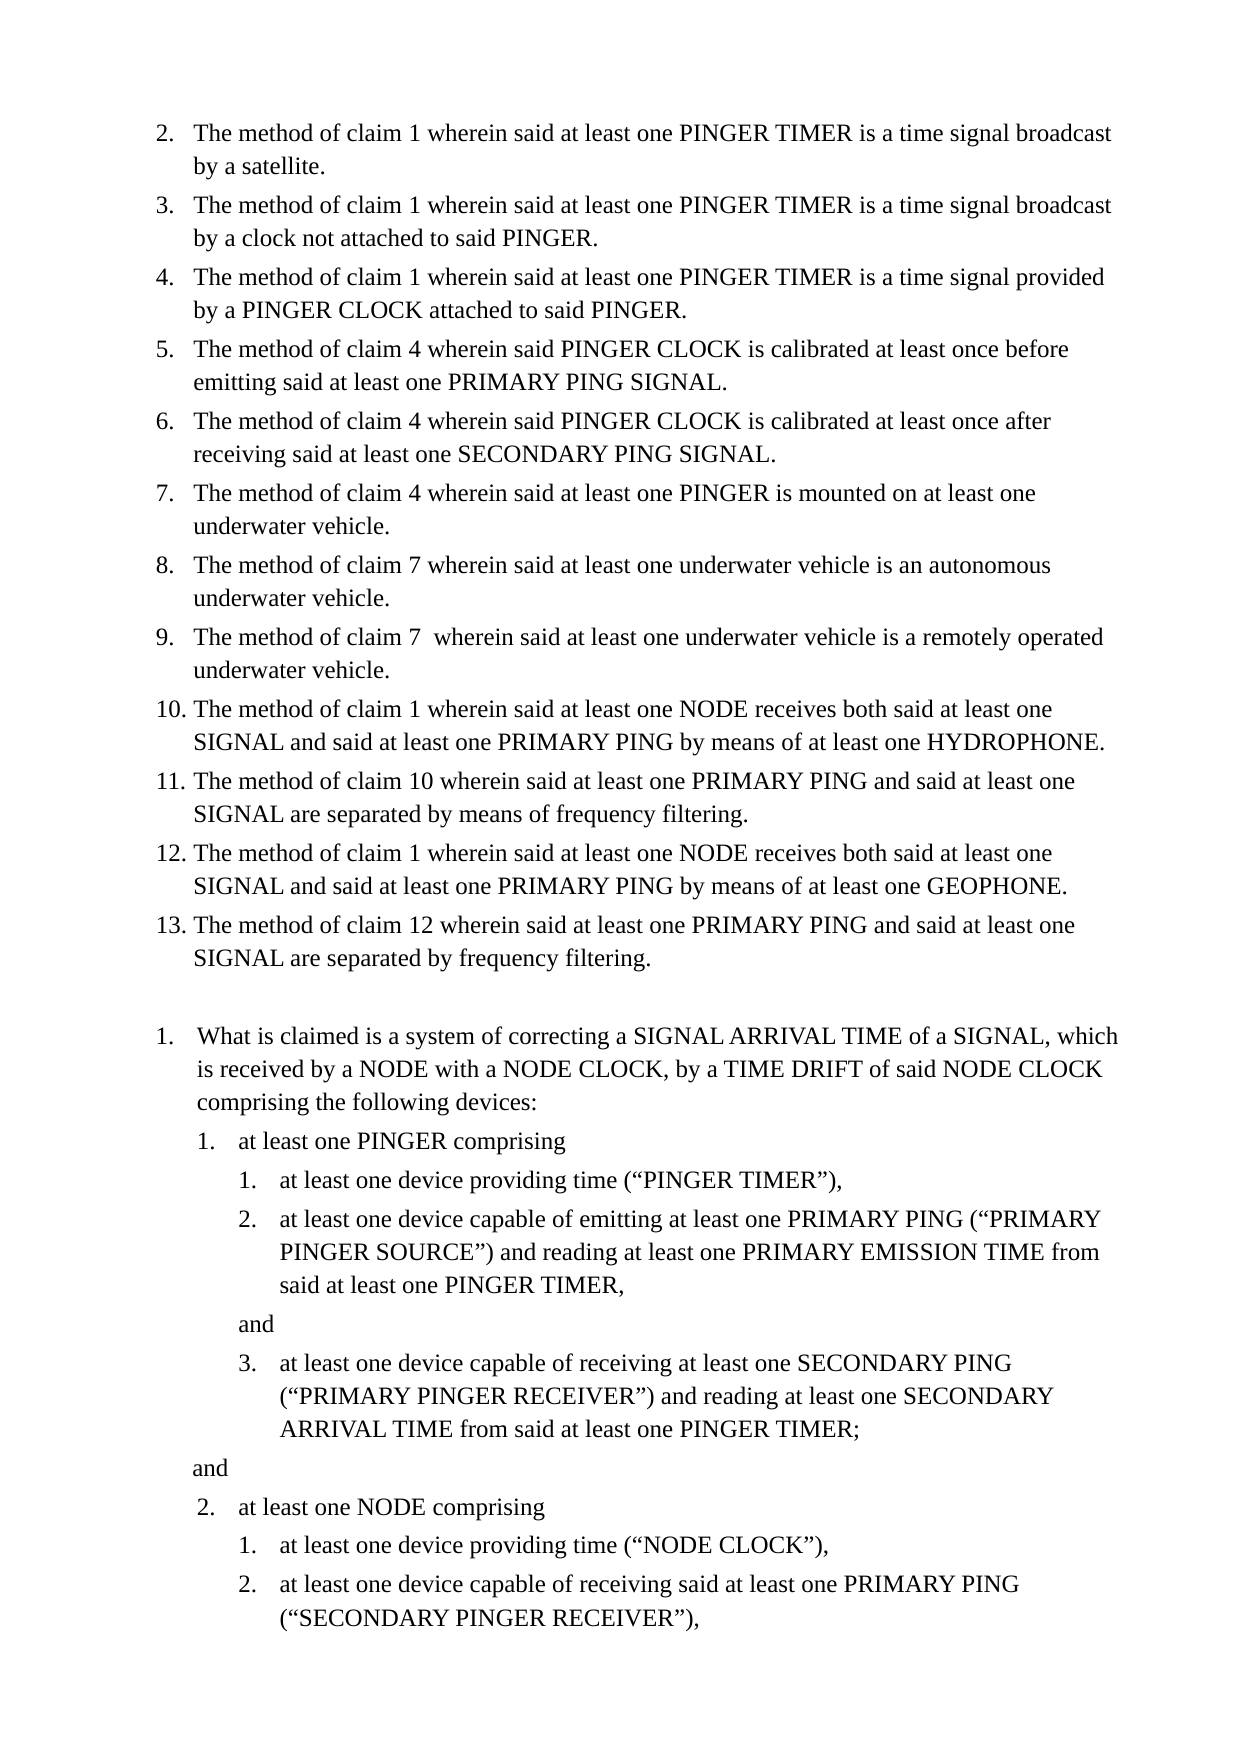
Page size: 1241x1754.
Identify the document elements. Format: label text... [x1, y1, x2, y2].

list The method of claim 4. wherein said PINGER CLOCK is calibrated at least once after receiving said at least one SECONDARY PING SIGNAL. [156, 406, 1122, 468]
list The method of claim 1. wherein said at least one NODE receives both said at least one SIGNAL and said at least one PRIMARY PING by means of at least one HYDROPHONE. [156, 694, 1122, 756]
text and [118, 1453, 1122, 1481]
list The method of claim 4. wherein said at least one PINGER is mounted on at least one underwater vehicle. [156, 478, 1122, 540]
list and [197, 1309, 1122, 1337]
list at least one device providing time (“PINGER TIMER”), [238, 1165, 1122, 1193]
list The method of claim 7. wherein said at least one underwater vehicle is a remotely operated underwater vehicle. [156, 622, 1122, 684]
list at least one PINGER comprising [197, 1126, 1122, 1154]
list The method of claim 1. wherein said at least one NODE receives both said at least one SIGNAL and said at least one PRIMARY PING by means of at least one GEOPHONE. [156, 838, 1122, 900]
list The method of claim 10. wherein said at least one PRIMARY PING and said at least one SIGNAL are separated by means of frequency filtering. [156, 766, 1122, 828]
list The method of claim 1. wherein said at least one PINGER TIMER is a time signal broadcast by a clock not attached to said PINGER. [156, 190, 1122, 252]
list at least one NODE comprising [197, 1492, 1122, 1520]
list The method of claim 1. wherein said at least one PINGER TIMER is a time signal broadcast by a satellite. [156, 118, 1122, 180]
list at least one device capable of receiving at least one SECONDARY PING (“PRIMARY PINGER RECEIVER”) and reading at least one SECONDARY ARRIVAL TIME from said at least one PINGER TIMER; [238, 1348, 1122, 1442]
list at least one device providing time (“NODE CLOCK”), [238, 1531, 1122, 1559]
list at least one device capable of receiving said at least one PRIMARY PING (“SECONDARY PINGER RECEIVER”), [238, 1569, 1122, 1631]
list at least one device capable of emitting at least one PRIMARY PING (“PRIMARY PINGER SOURCE”) and reading at least one PRIMARY EMISSION TIME from said at least one PINGER TIMER, [238, 1204, 1122, 1298]
list The method of claim 12. wherein said at least one PRIMARY PING and said at least one SIGNAL are separated by frequency filtering. [156, 910, 1122, 972]
list The method of claim 4. wherein said PINGER CLOCK is calibrated at least once before emitting said at least one PRIMARY PING SIGNAL. [156, 334, 1122, 396]
list The method of claim 7. wherein said at least one underwater vehicle is an autonomous underwater vehicle. [156, 550, 1122, 612]
list What is claimed is a system of correcting a SIGNAL ARRIVAL TIME of a SIGNAL, which is received by a NODE with a NODE CLOCK, by a TIME DRIFT of said NODE CLOCK comprising the following devices: [155, 1021, 1122, 1116]
list The method of claim 1. wherein said at least one PINGER TIMER is a time signal provided by a PINGER CLOCK attached to said PINGER. [156, 262, 1122, 324]
